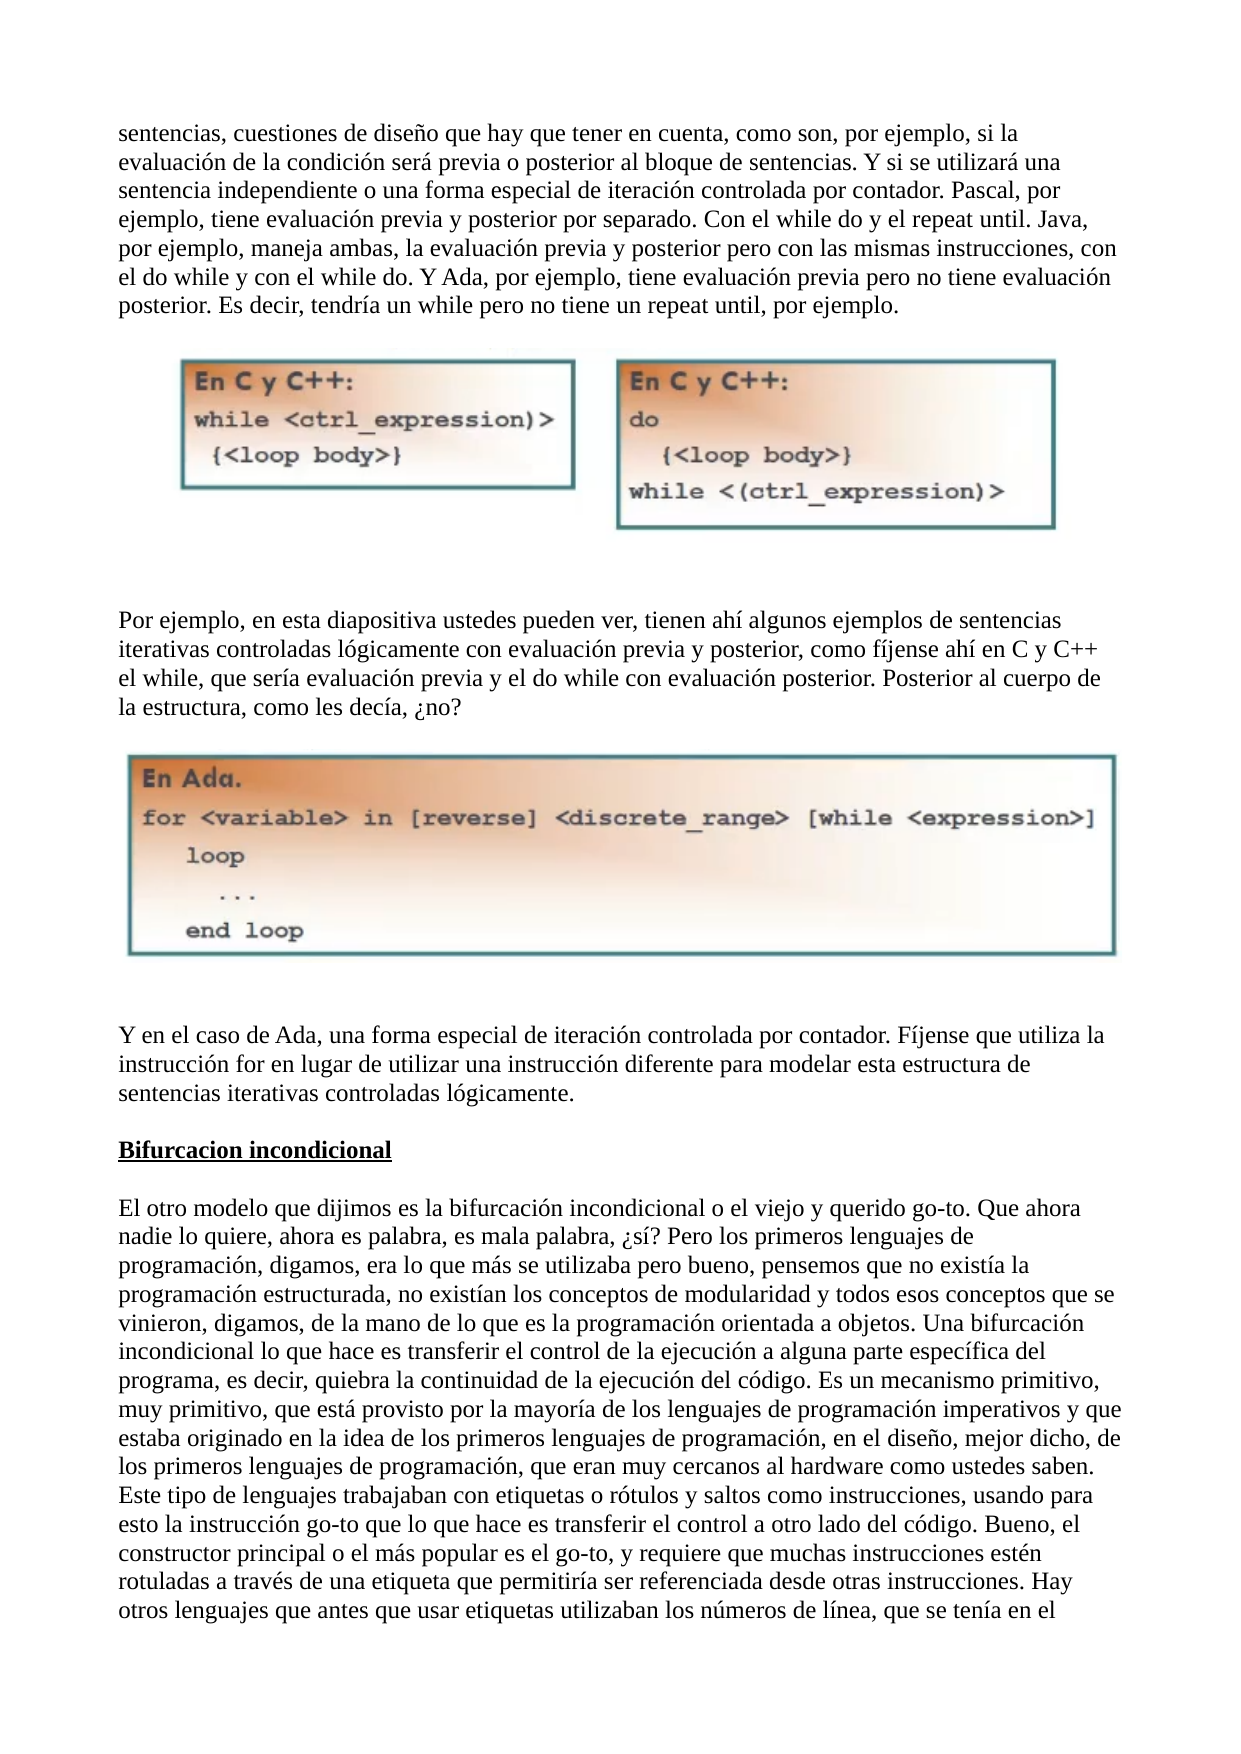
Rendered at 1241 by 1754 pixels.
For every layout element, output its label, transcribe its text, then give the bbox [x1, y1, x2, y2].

text Por ejemplo, en esta diapositiva ustedes pueden ver, tienen ahí algunos ejemplos de sentencias iterativas controladas lógicamente con evaluación previa y posterior, como fíjense ahí en C y C++ el while, que sería evaluación previa y el do while con evaluación posterior. Posterior al cuerpo de la estructura, como les decía, ¿no? [118, 606, 1122, 721]
text Y en el caso de Ada, una forma especial de iteración controlada por contador. Fíjense que utiliza la instrucción for en lugar de utilizar una instrucción diferente para modelar esta estructura de sentencias iterativas controladas lógicamente. [118, 1020, 1122, 1106]
text Bifurcacion incondicional [118, 1135, 1122, 1164]
text sentencias, cuestiones de diseño que hay que tener en cuenta, como son, por ejemplo, si la evaluación de la condición será previa o posterior al bloque de sentencias. Y si se utilizará una sentencia independiente o una forma especial de iteración controlada por contador. Pascal, por ejemplo, tiene evaluación previa y posterior por separado. Con el while do y el repeat until. Java, por ejemplo, maneja ambas, la evaluación previa y posterior pero con las mismas instrucciones, con el do while y con el while do. Y Ada, por ejemplo, tiene evaluación previa pero no tiene evaluación posterior. Es decir, tendría un while pero no tiene un repeat until, por ejemplo. [118, 118, 1122, 319]
picture [163, 348, 1078, 549]
picture [118, 749, 1123, 963]
text El otro modelo que dijimos es la bifurcación incondicional o el viejo y querido go-to. Que ahora nadie lo quiere, ahora es palabra, es mala palabra, ¿sí? Pero los primeros lenguajes de programación, digamos, era lo que más se utilizaba pero bueno, pensemos que no existía la programación estructurada, no existían los conceptos de modularidad y todos esos conceptos que se vinieron, digamos, de la mano de lo que es la programación orientada a objetos. Una bifurcación incondicional lo que hace es transferir el control de la ejecución a alguna parte específica del programa, es decir, quiebra la continuidad de la ejecución del código. Es un mecanismo primitivo, muy primitivo, que está provisto por la mayoría de los lenguajes de programación imperativos y que estaba originado en la idea de los primeros lenguajes de programación, en el diseño, mejor dicho, de los primeros lenguajes de programación, que eran muy cercanos al hardware como ustedes saben. Este tipo de lenguajes trabajaban con etiquetas o rótulos y saltos como instrucciones, usando para esto la instrucción go-to que lo que hace es transferir el control a otro lado del código. Bueno, el constructor principal o el más popular es el go-to, y requiere que muchas instrucciones estén rotuladas a través de una etiqueta que permitiría ser referenciada desde otras instrucciones. Hay otros lenguajes que antes que usar etiquetas utilizaban los números de línea, que se tenía en el [118, 1193, 1122, 1624]
